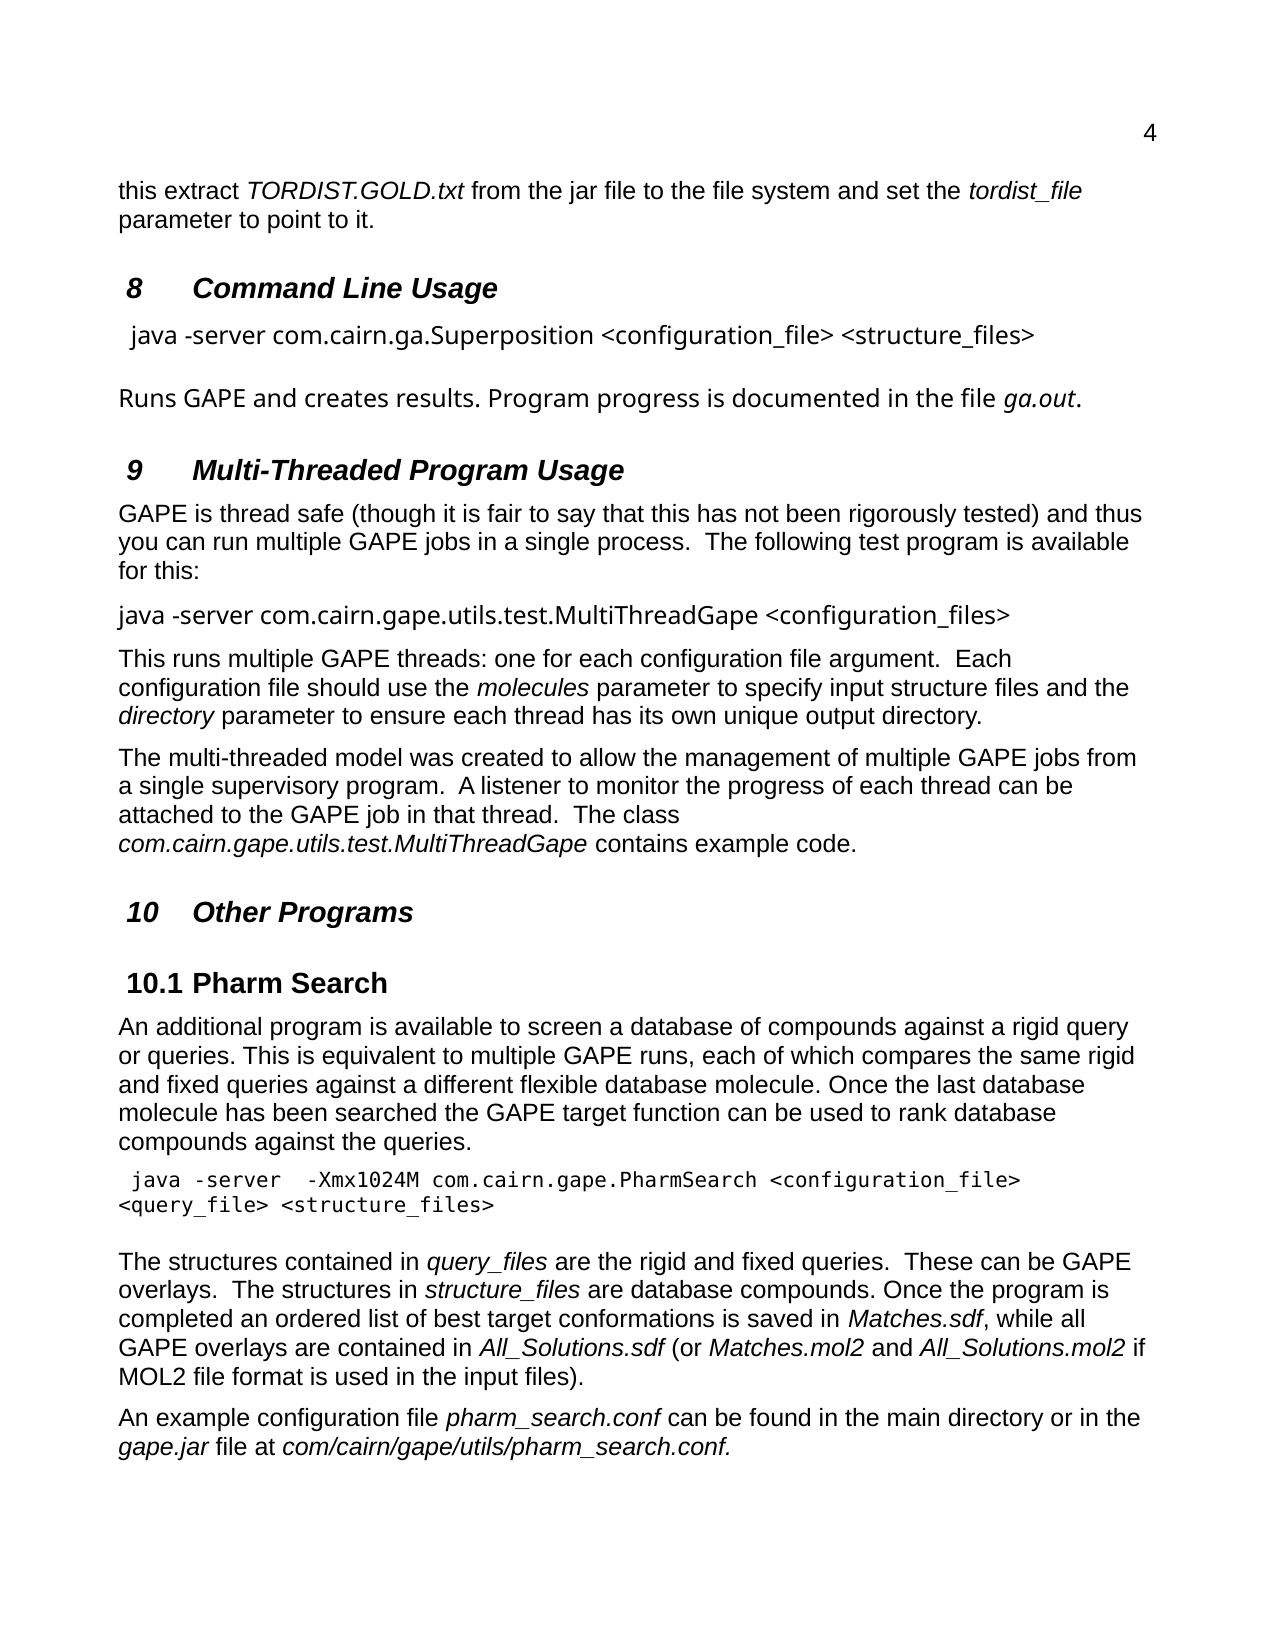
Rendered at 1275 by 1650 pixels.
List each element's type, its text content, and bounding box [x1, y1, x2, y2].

text this extract TORDIST.GOLD.txt from the jar file to the file system and set the tordist_file parameter to point to it. [118, 176, 1157, 234]
text java -server com.cairn.ga.Superposition <configuration_file> <structure_files> [118, 317, 1157, 351]
text An example configuration file pharm_search.conf can be found in the main directory or in the gape.jar file at com/cairn/gape/utils/pharm_search.conf. [118, 1403, 1157, 1460]
text Runs GAPE and creates results. Program progress is documented in the file ga.out. [118, 381, 1157, 415]
text An additional program is available to screen a database of compounds against a rigid query or queries. This is equivalent to multiple GAPE runs, each of which compares the same rigid and fixed queries against a different flexible database molecule. Once the last database molecule has been searched the GAPE target function can be used to rank database compounds against the queries. [118, 1012, 1157, 1156]
text The structures contained in query_files are the rigid and fixed queries. These can be GAPE overlays. The structures in structure_files are database compounds. Once the program is completed an ordered list of best target conformations is saved in Matches.sdf, while all GAPE overlays are contained in All_Solutions.sdf (or Matches.mol2 and All_Solutions.mol2 if MOL2 file format is used in the input files). [118, 1246, 1157, 1390]
subtitle Pharm Search [118, 966, 1157, 1000]
text java -server com.cairn.gape.utils.test.MultiThreadGape <configuration_files> [118, 597, 1157, 631]
text This runs multiple GAPE threads: one for each configuration file argument. Each configuration file should use the molecules parameter to specify input structure files and the directory parameter to ensure each thread has its own unique output directory. [118, 644, 1157, 730]
text The multi-threaded model was created to allow the management of multiple GAPE jobs from a single supervisory program. A listener to monitor the progress of each thread can be attached to the GAPE job in that thread. The class com.cairn.gape.utils.test.MultiThreadGape contains example code. [118, 743, 1157, 858]
subtitle Multi-Threaded Program Usage [118, 452, 1157, 486]
text GAPE is thread safe (though it is fair to say that this has not been rigorously tested) and thus you can run multiple GAPE jobs in a single process. The following test program is available for this: [118, 498, 1157, 585]
subtitle Command Line Usage [118, 271, 1157, 305]
subtitle Other Programs [118, 895, 1157, 929]
text java -server -Xmx1024M com.cairn.gape.PharmSearch <configuration_file> <query_file> <structure_files> [118, 1168, 1157, 1217]
